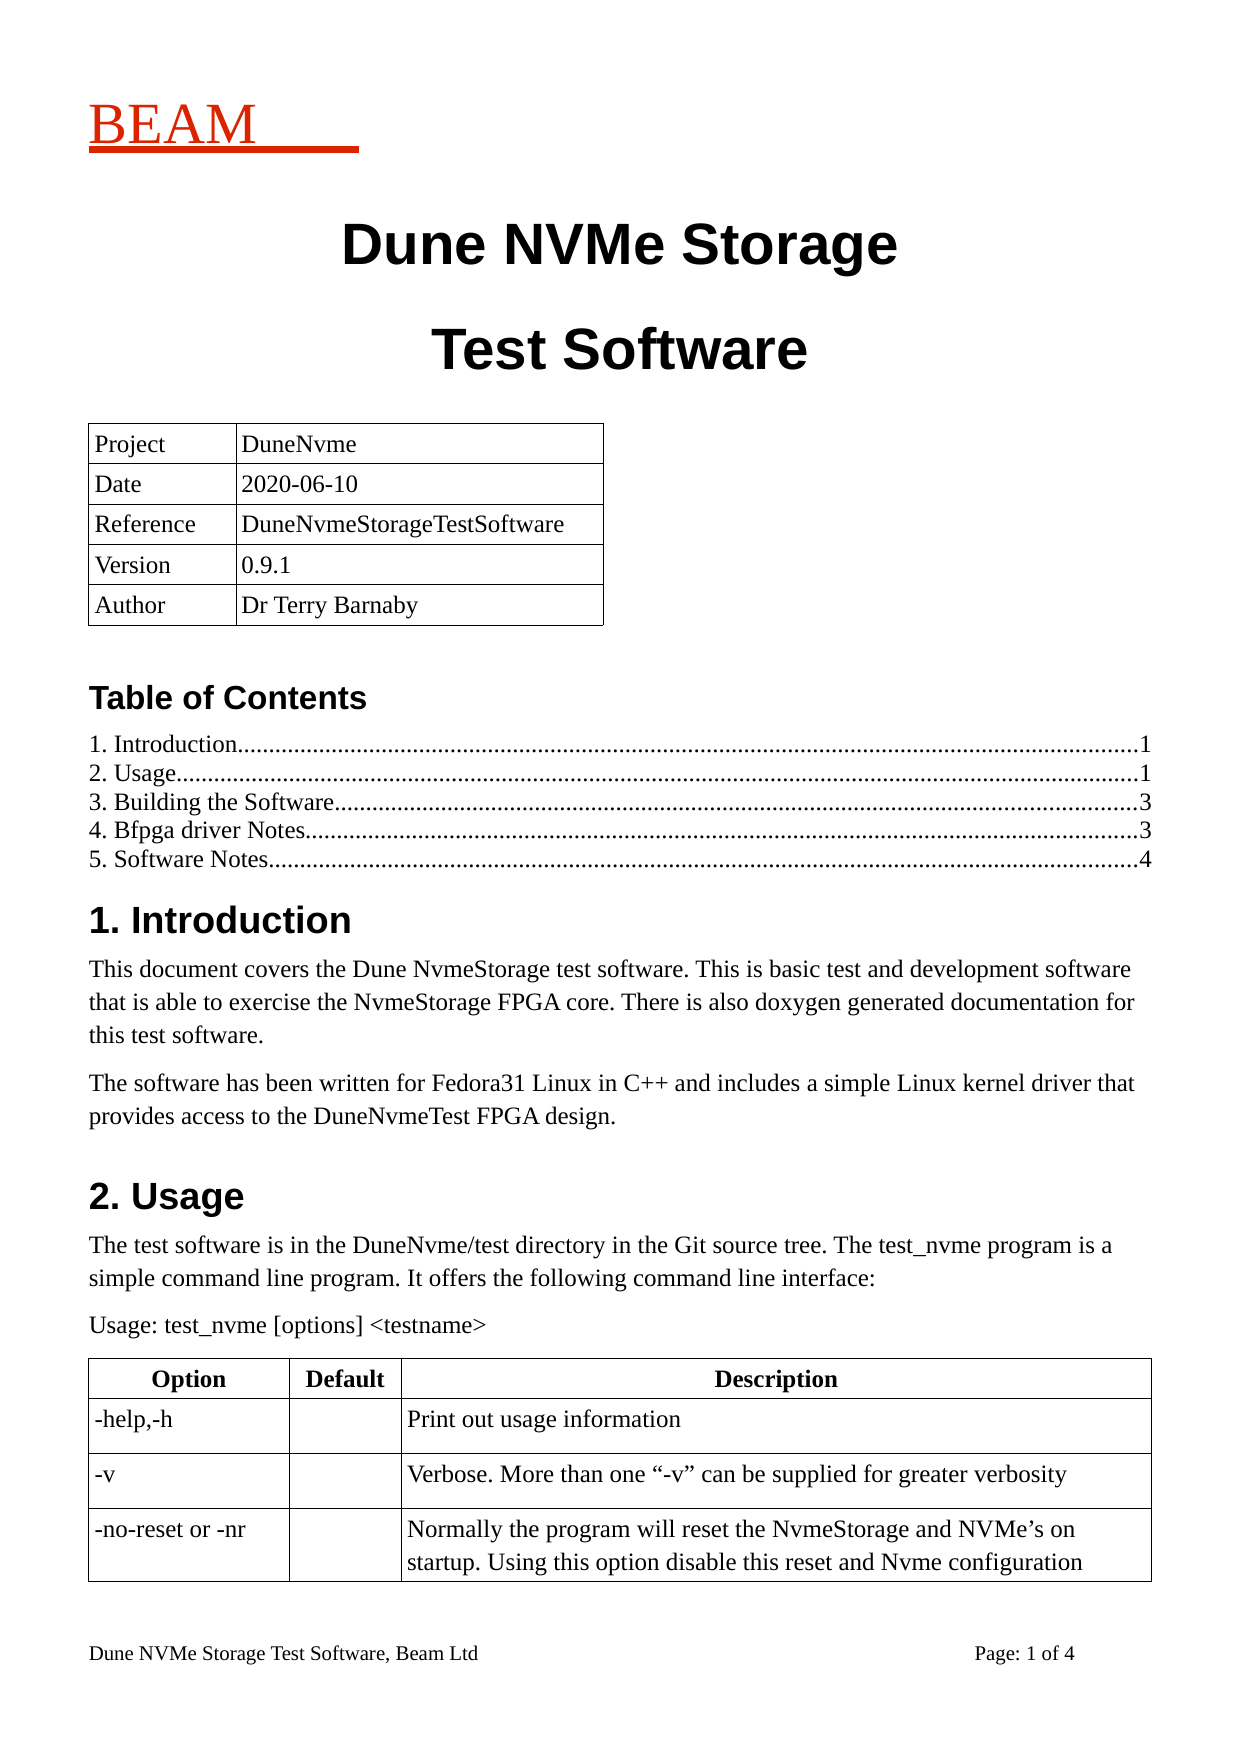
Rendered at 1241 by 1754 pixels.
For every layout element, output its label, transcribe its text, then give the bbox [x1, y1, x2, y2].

table_cell [290, 1399, 401, 1453]
table_cell DuneNvmeStorageTestSoftware [237, 505, 603, 544]
table_cell Verbose. More than one “-v” can be supplied for greater verbosity [402, 1454, 1151, 1508]
text 2. Usage 1 [88, 758, 1152, 787]
text 4. Bfpga driver Notes 3 [88, 816, 1152, 844]
text 3. Building the Software 3 [88, 787, 1152, 816]
table_cell Date [89, 464, 236, 504]
table_cell -no-reset or -nr [89, 1509, 289, 1581]
table_cell -v [89, 1454, 289, 1508]
table_header Description [402, 1359, 1151, 1398]
table_cell Normally the program will reset the NvmeStorage and NVMe’s on startup. Using this option disable this reset and Nvme configuration [402, 1509, 1151, 1581]
title Test Software [88, 315, 1152, 382]
table_cell Author [89, 585, 236, 624]
table_cell -help,-h [89, 1399, 289, 1453]
subtitle Table of Contents [88, 678, 1152, 717]
text The test software is in the DuneNvme/test directory in the Git source tree. The test_nvme program is a simple command line program. It offers the following command line interface: [88, 1230, 1152, 1291]
table_header DuneNvme [237, 424, 603, 463]
table_cell Dr Terry Barnaby [237, 585, 603, 624]
table_cell 2020-06-10 [237, 464, 603, 504]
table_header Project [89, 424, 236, 463]
text 5. Software Notes 4 [88, 844, 1152, 873]
table_cell Print out usage information [402, 1399, 1151, 1453]
table_cell Reference [89, 505, 236, 544]
text 1. Introduction 1 [88, 729, 1152, 758]
table_cell 0.9.1 [237, 545, 603, 584]
subtitle Introduction [88, 898, 1152, 942]
subtitle Usage [88, 1173, 1152, 1217]
text The software has been written for Fedora31 Linux in C++ and includes a simple Linux kernel driver that provides access to the DuneNvmeTest FPGA design. [88, 1068, 1152, 1130]
text Usage: test_nvme [options] <testname> [88, 1310, 1152, 1339]
table_header Option [89, 1359, 289, 1398]
title Dune NVMe Storage [88, 210, 1152, 277]
table_cell [290, 1509, 401, 1581]
table_cell Version [89, 545, 236, 584]
table_header Default [290, 1359, 401, 1398]
text This document covers the Dune NvmeStorage test software. This is basic test and development software that is able to exercise the NvmeStorage FPGA core. There is also doxygen generated documentation for this test software. [88, 954, 1152, 1049]
table_cell [290, 1454, 401, 1508]
